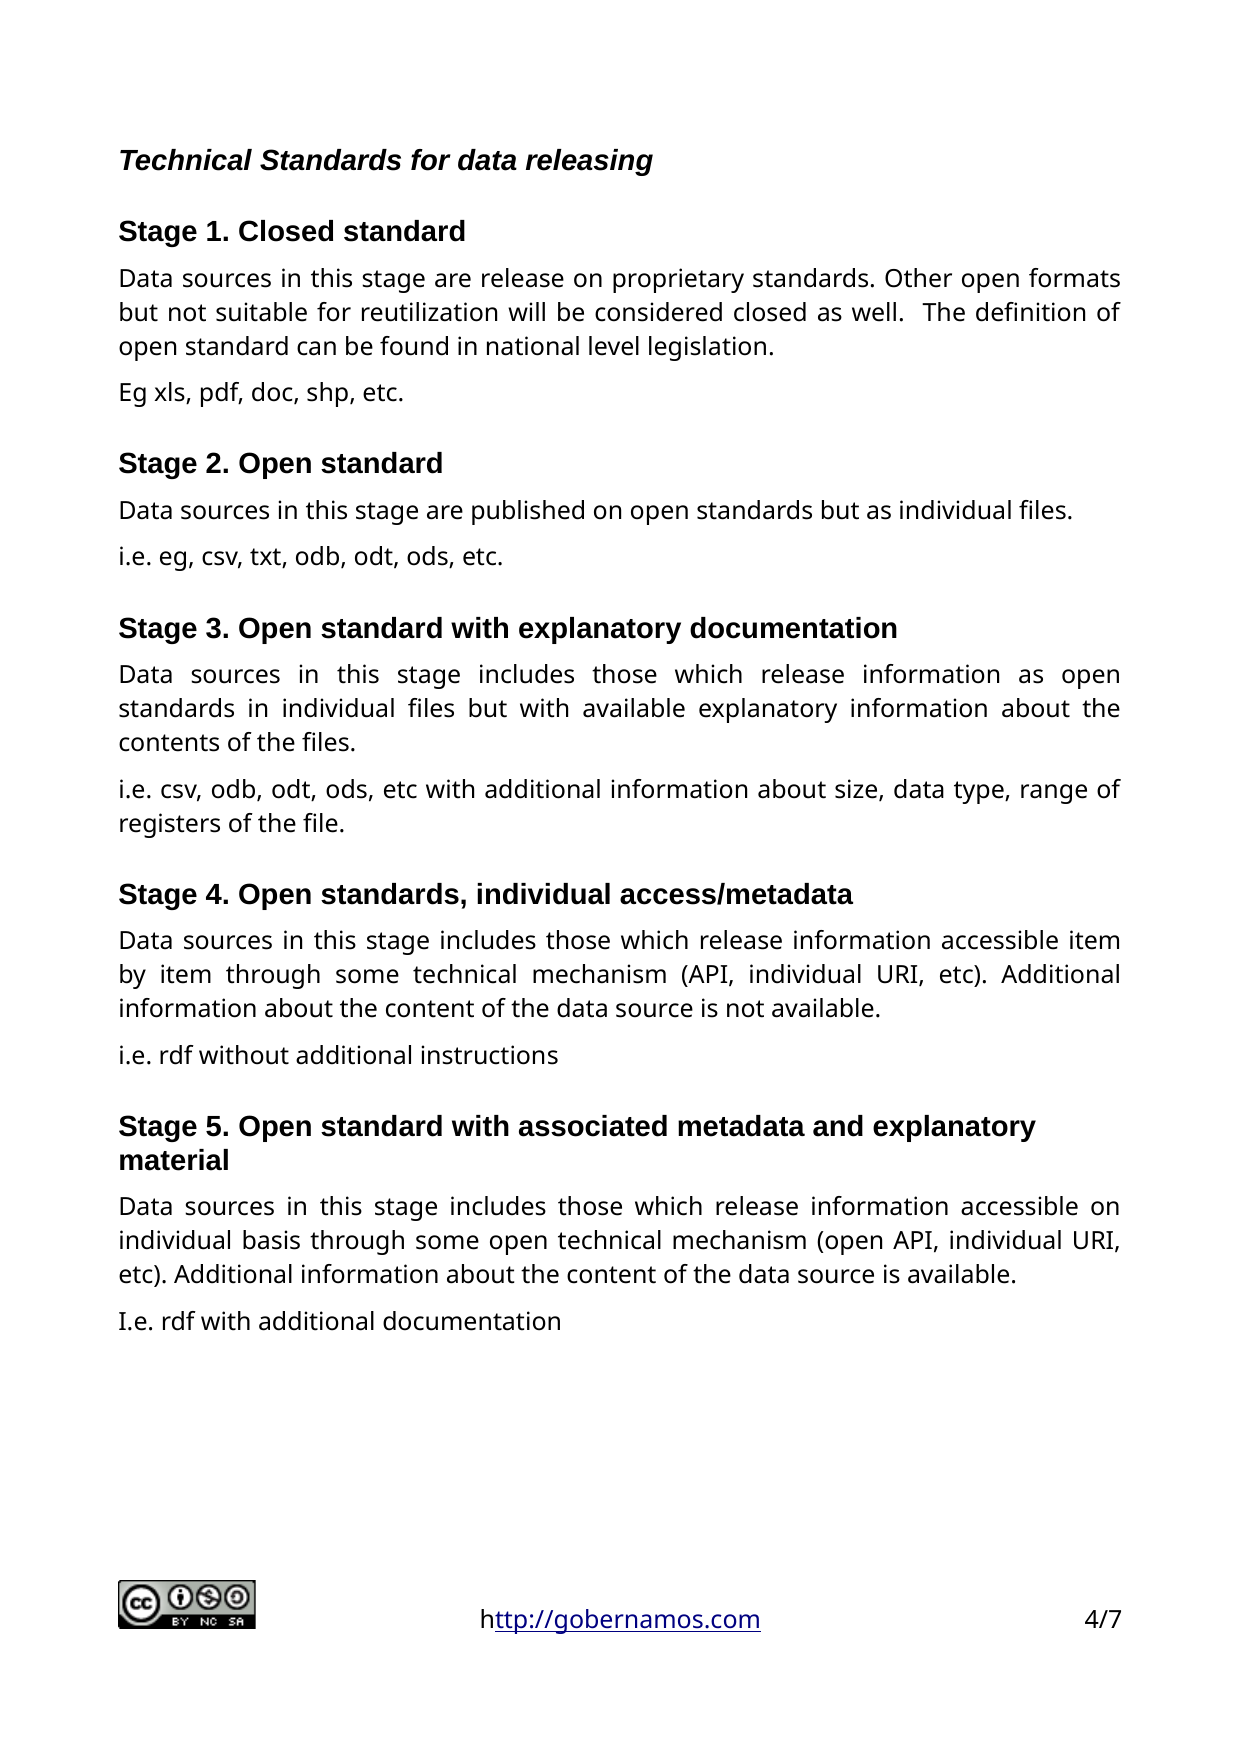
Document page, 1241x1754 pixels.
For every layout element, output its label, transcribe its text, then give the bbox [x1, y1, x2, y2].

text Data sources in this stage are published on open standards but as individual files. [118, 492, 1122, 527]
text Data sources in this stage includes those which release information as open standards in individual files but with available explanatory information about the contents of the files. [118, 657, 1122, 759]
subtitle Stage 1. Closed standard [118, 214, 1122, 248]
text Eg xls, pdf, doc, shp, etc. [118, 375, 1122, 409]
text i.e. eg, csv, txt, odb, odt, ods, etc. [118, 539, 1122, 573]
text I.e. rdf with additional documentation [118, 1303, 1122, 1338]
text Data sources in this stage includes those which release information accessible item by item through some technical mechanism (API, individual URI, etc). Additional information about the content of the data source is not available. [118, 923, 1122, 1025]
text i.e. rdf without additional instructions [118, 1038, 1122, 1072]
text Data sources in this stage includes those which release information accessible on individual basis through some open technical mechanism (open API, individual URI, etc). Additional information about the content of the data source is available. [118, 1189, 1122, 1291]
subtitle Stage 5. Open standard with associated metadata and explanatory material [118, 1109, 1122, 1176]
text Data sources in this stage are release on proprietary standards. Other open formats but not suitable for reutilization will be considered closed as well. The definition of open standard can be found in national level legislation. [118, 260, 1122, 362]
text i.e. csv, odb, odt, ods, etc with additional information about size, data type, range of registers of the file. [118, 771, 1122, 839]
picture [118, 1580, 256, 1629]
subtitle Stage 3. Open standard with explanatory documentation [118, 611, 1122, 644]
subtitle Technical Standards for data releasing [118, 143, 1122, 177]
subtitle Stage 4. Open standards, individual access/metadata [118, 877, 1122, 911]
subtitle Stage 2. Open standard [118, 446, 1122, 480]
